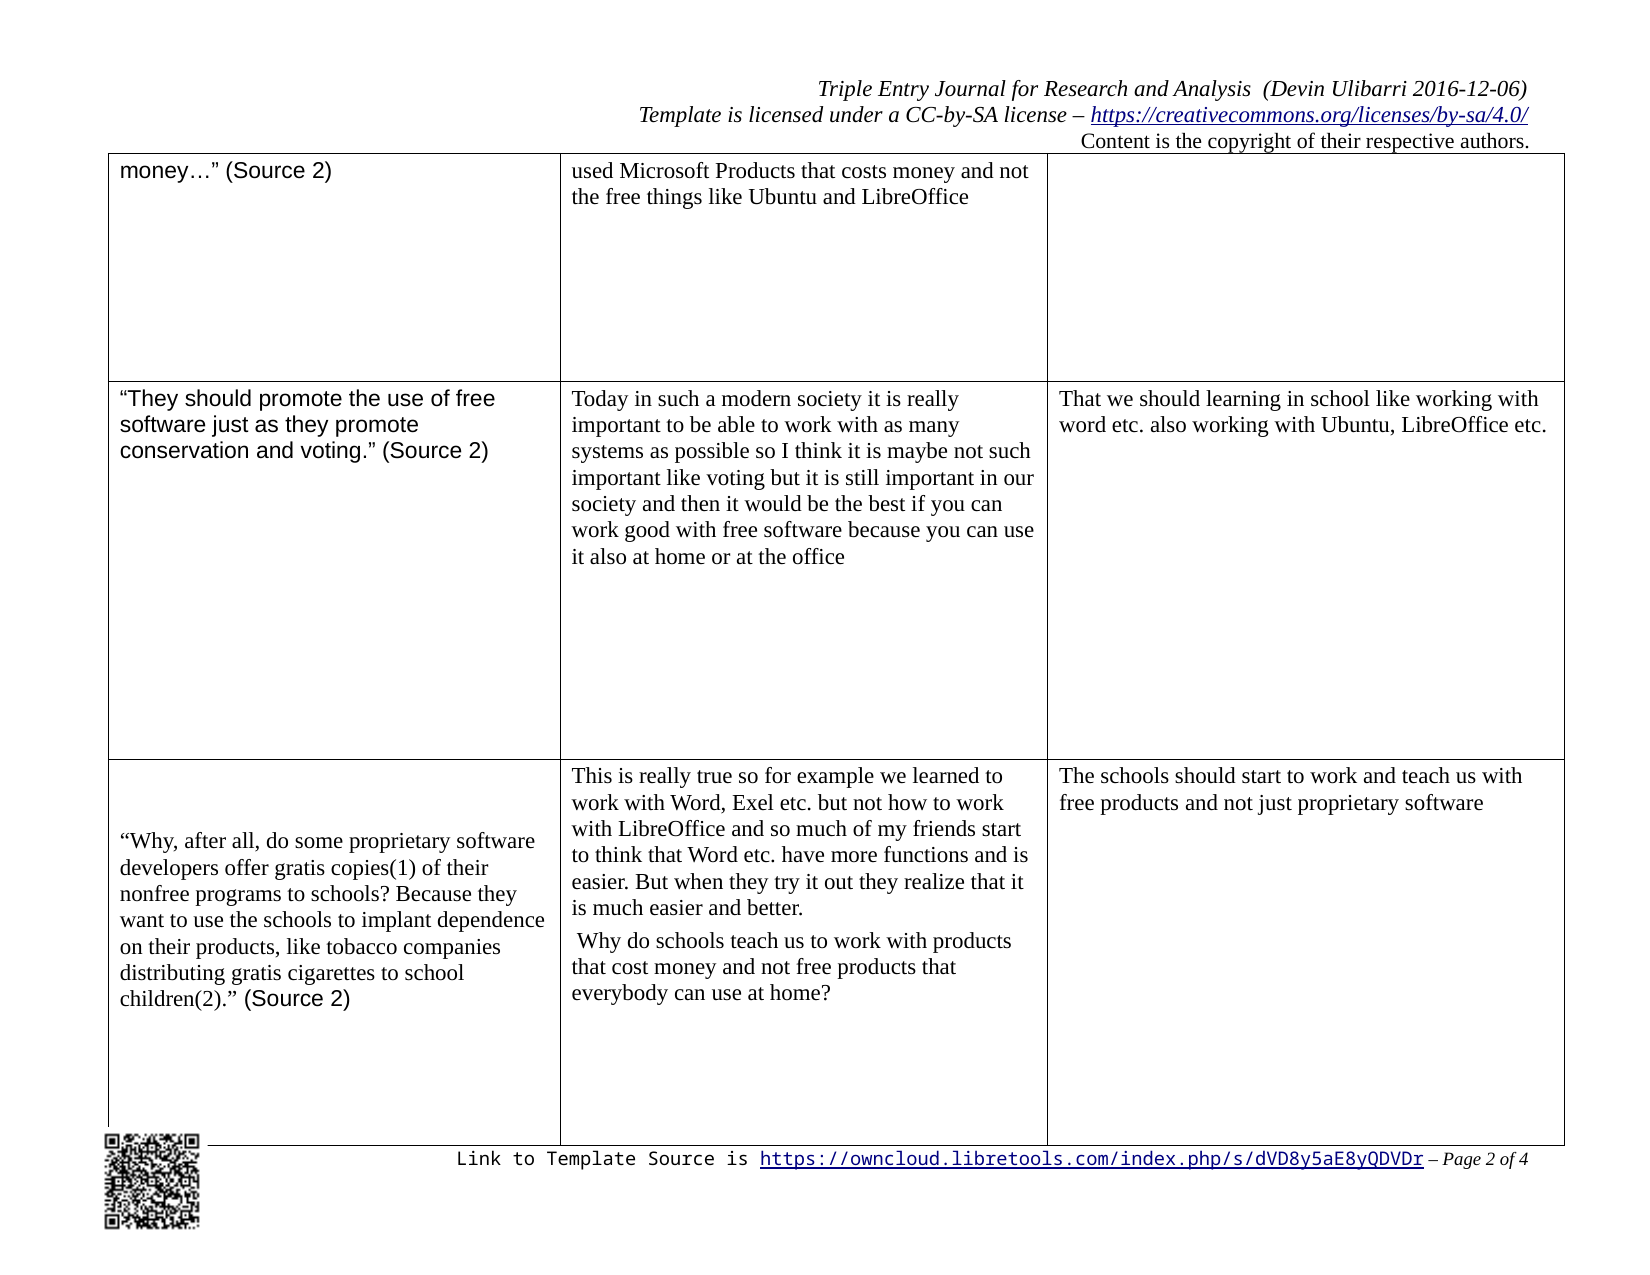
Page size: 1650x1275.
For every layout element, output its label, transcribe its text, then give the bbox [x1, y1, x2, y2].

picture [97, 1127, 208, 1238]
table_cell “They should promote the use of free software just as they promote conservation and voting.” (Source 2) [109, 382, 560, 758]
table_cell Today in such a modern society it is really important to be able to work with as many systems as possible so I think it is maybe not such important like voting but it is still important in our society and then it would be the best if you can work good with free software because you can use it also at home or at the office [561, 382, 1047, 758]
table_cell That we should learning in school like working with word etc. also working with Ubuntu, LibreOffice etc. [1048, 382, 1564, 758]
table_cell money…” (Source 2) [109, 154, 560, 381]
table_cell “Why, after all, do some proprietary software developers offer gratis copies(1) of their nonfree programs to schools? Because they want to use the schools to implant dependence on their products, like tobacco companies distributing gratis cigarettes to school children(2).” (Source 2) [109, 760, 560, 1144]
table_cell used Microsoft Products that costs money and not the free things like Ubuntu and LibreOffice [561, 154, 1047, 381]
table_cell This is really true so for example we learned to work with Word, Exel etc. but not how to work with LibreOffice and so much of my friends start to think that Word etc. have more functions and is easier. But when they try it out they realize that it is much easier and better. Why do schools teach us to work with products that cost money and not free products that everybody can use at home? [561, 760, 1047, 1144]
table_cell [1048, 154, 1564, 381]
table_cell The schools should start to work and teach us with free products and not just proprietary software [1048, 760, 1564, 1144]
